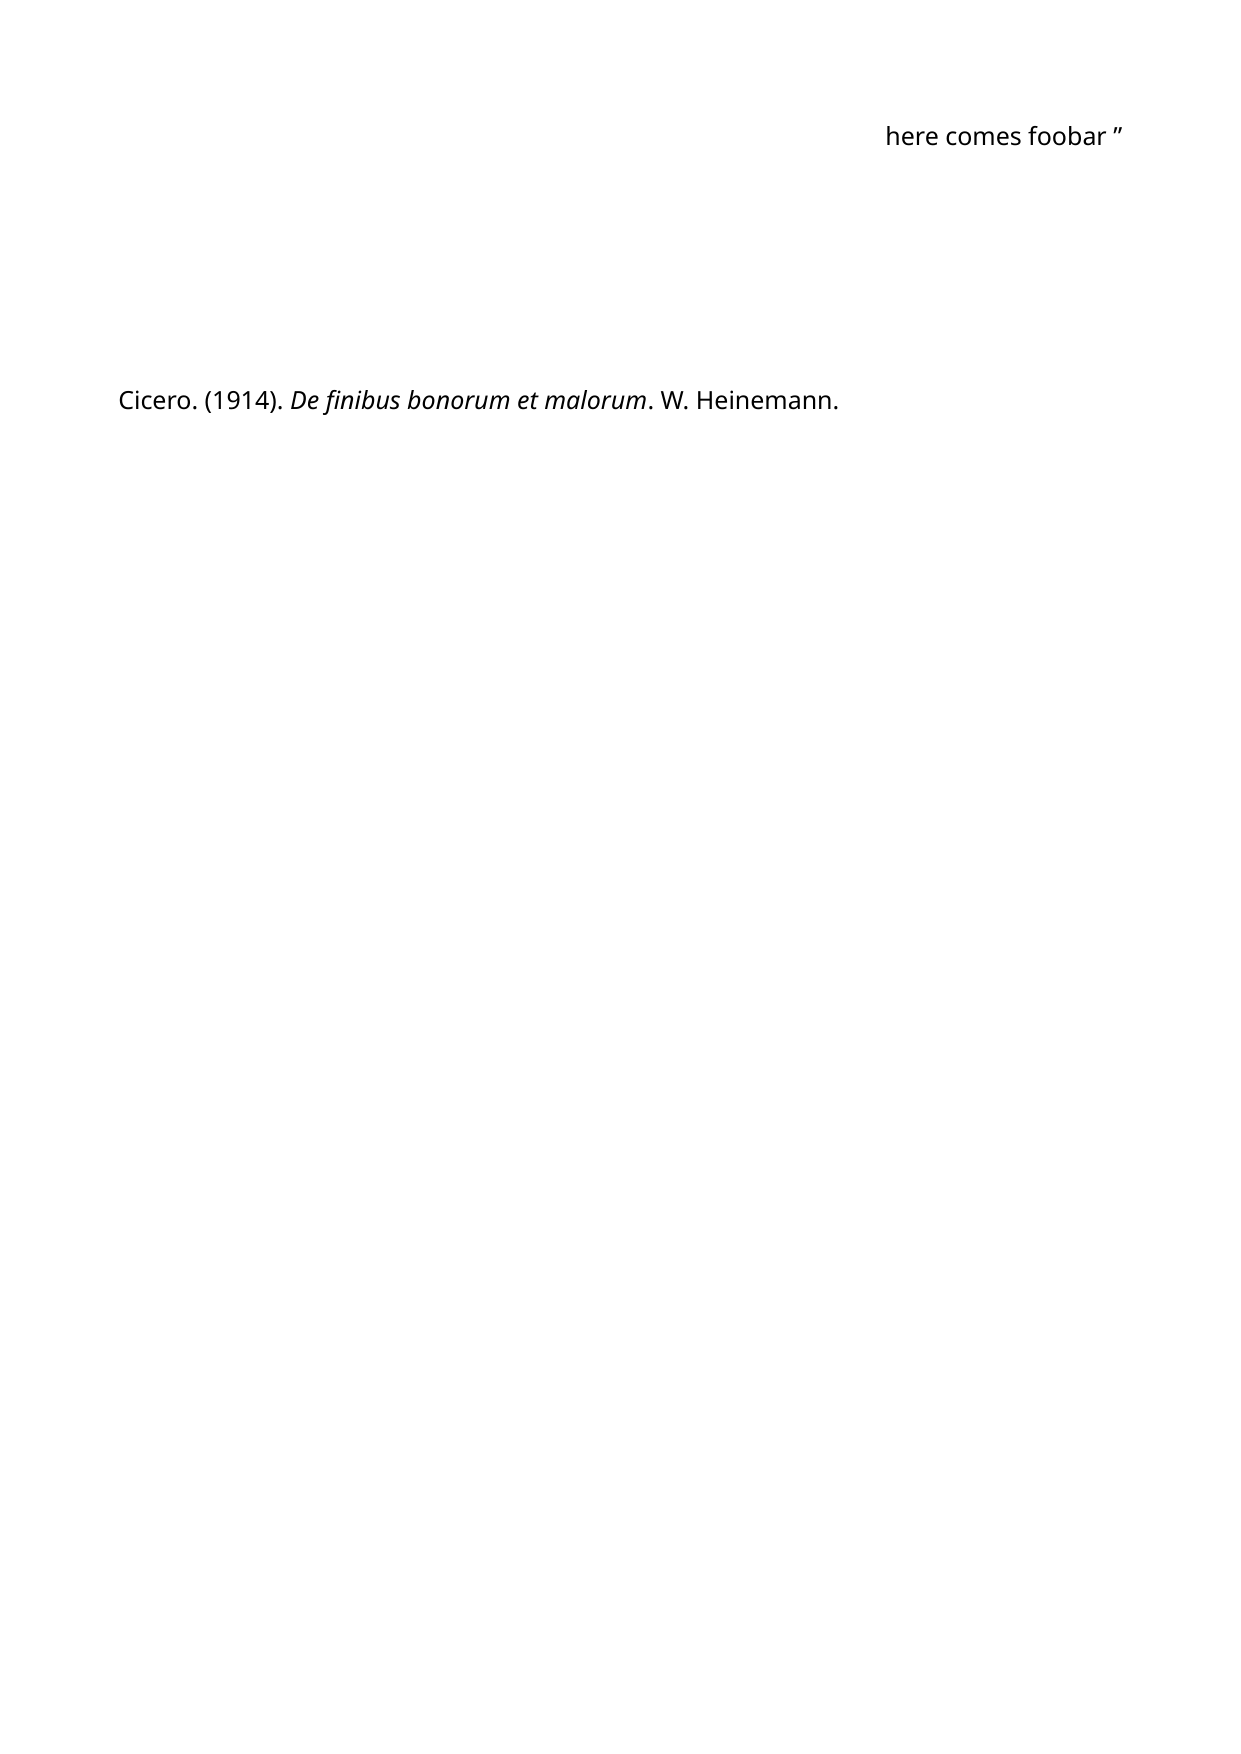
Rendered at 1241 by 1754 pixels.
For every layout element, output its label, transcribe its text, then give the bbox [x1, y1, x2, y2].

text here comes foobar ” [118, 118, 1122, 152]
text Cicero. (1914). De finibus bonorum et malorum. W. Heinemann. [118, 382, 1122, 416]
